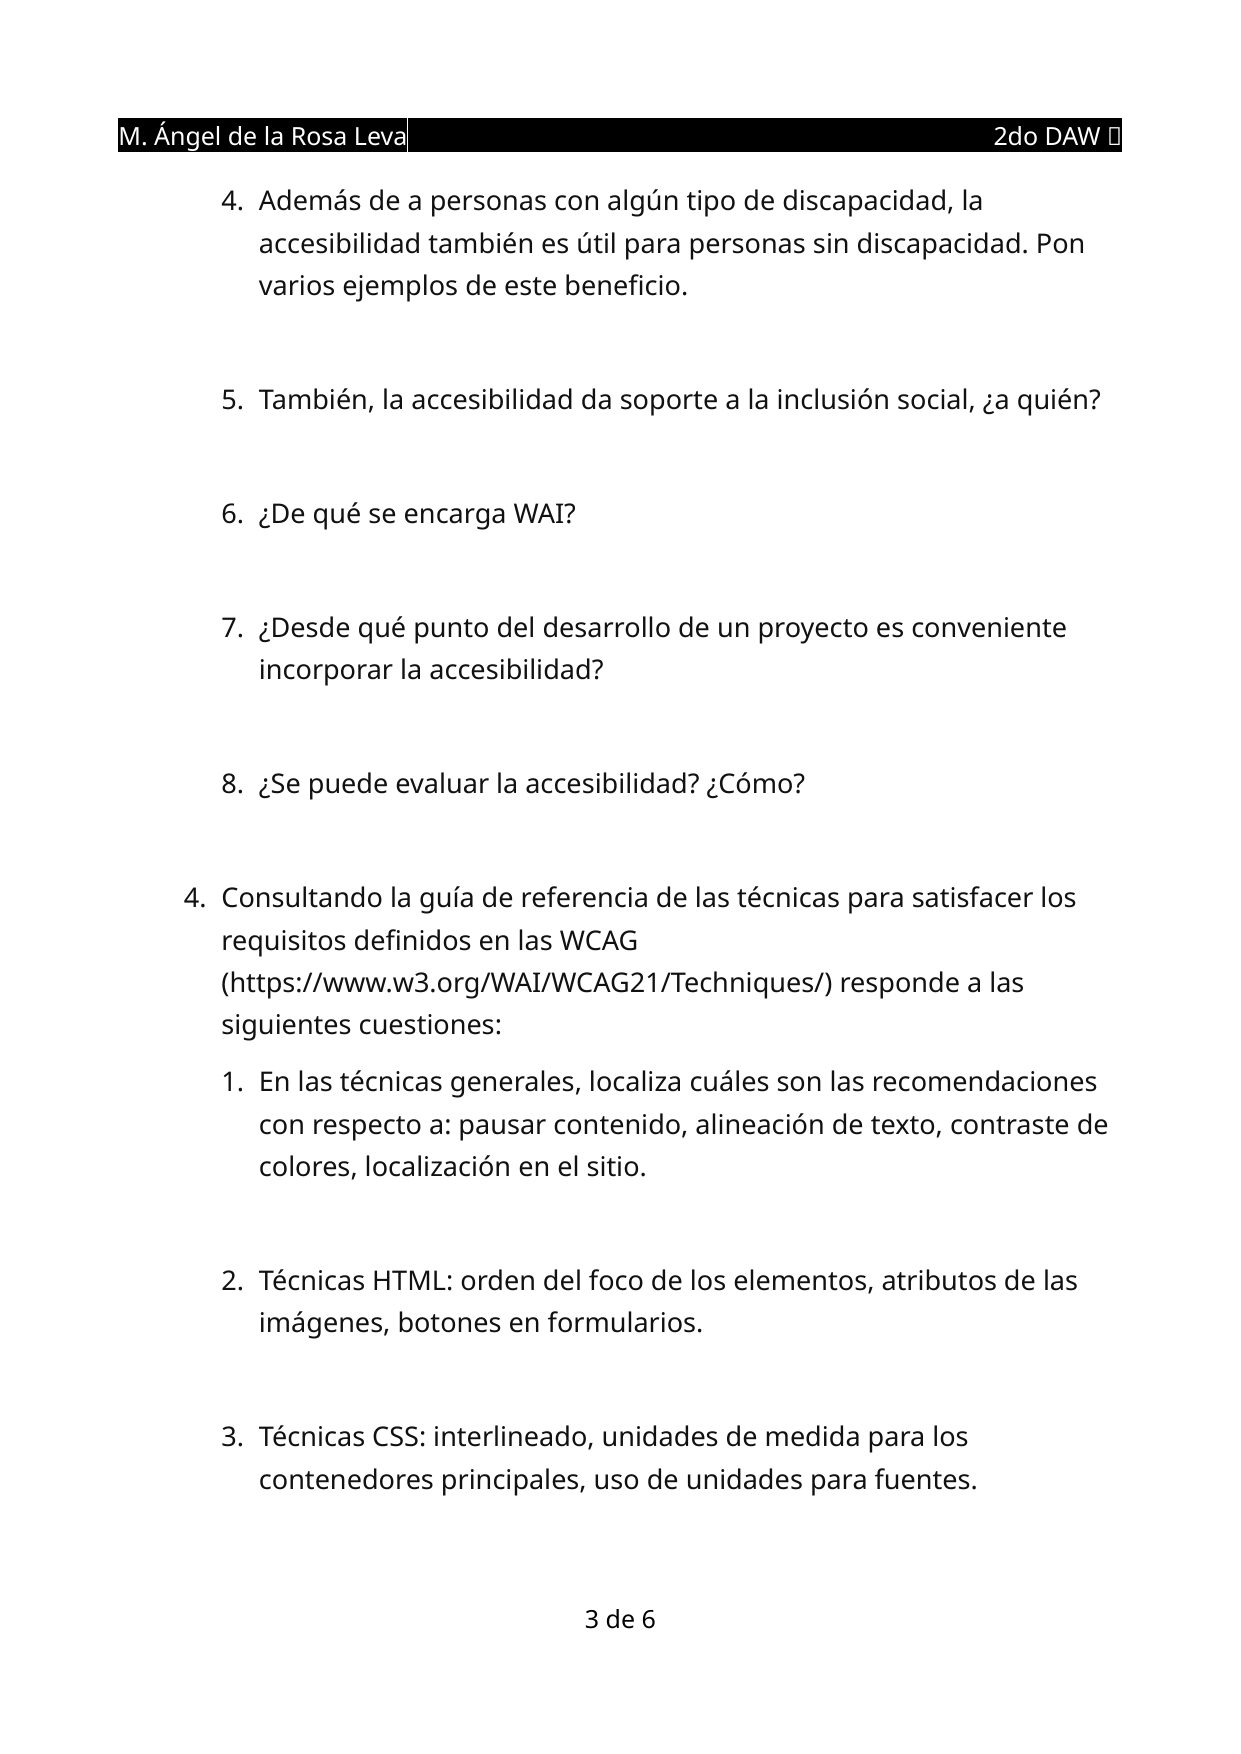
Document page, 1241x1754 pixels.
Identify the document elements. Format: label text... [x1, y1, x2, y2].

subtitle ¿De qué se encarga WAI? [221, 494, 1122, 531]
subtitle Técnicas HTML: orden del foco de los elementos, atributos de las imágenes, botones en formularios. [221, 1262, 1122, 1341]
subtitle ¿Se puede evaluar la accesibilidad? ¿Cómo? [221, 765, 1122, 802]
subtitle También, la accesibilidad da soporte a la inclusión social, ¿a quién? [221, 380, 1122, 417]
subtitle ¿Desde qué punto del desarrollo de un proyecto es conveniente incorporar la accesibilidad? [221, 608, 1122, 688]
subtitle Consultando la guía de referencia de las técnicas para satisfacer los requisitos definidos en las WCAG (https://www.w3.org/WAI/WCAG21/Techniques/) responde a las siguientes cuestiones: [184, 879, 1122, 1043]
subtitle En las técnicas generales, localiza cuáles son las recomendaciones con respecto a: pausar contenido, alineación de texto, contraste de colores, localización en el sitio. [221, 1063, 1122, 1184]
subtitle Técnicas CSS: interlineado, unidades de medida para los contenedores principales, uso de unidades para fuentes. [221, 1418, 1122, 1497]
subtitle Además de a personas con algún tipo de discapacidad, la accesibilidad también es útil para personas sin discapacidad. Pon varios ejemplos de este beneficio. [221, 182, 1122, 303]
